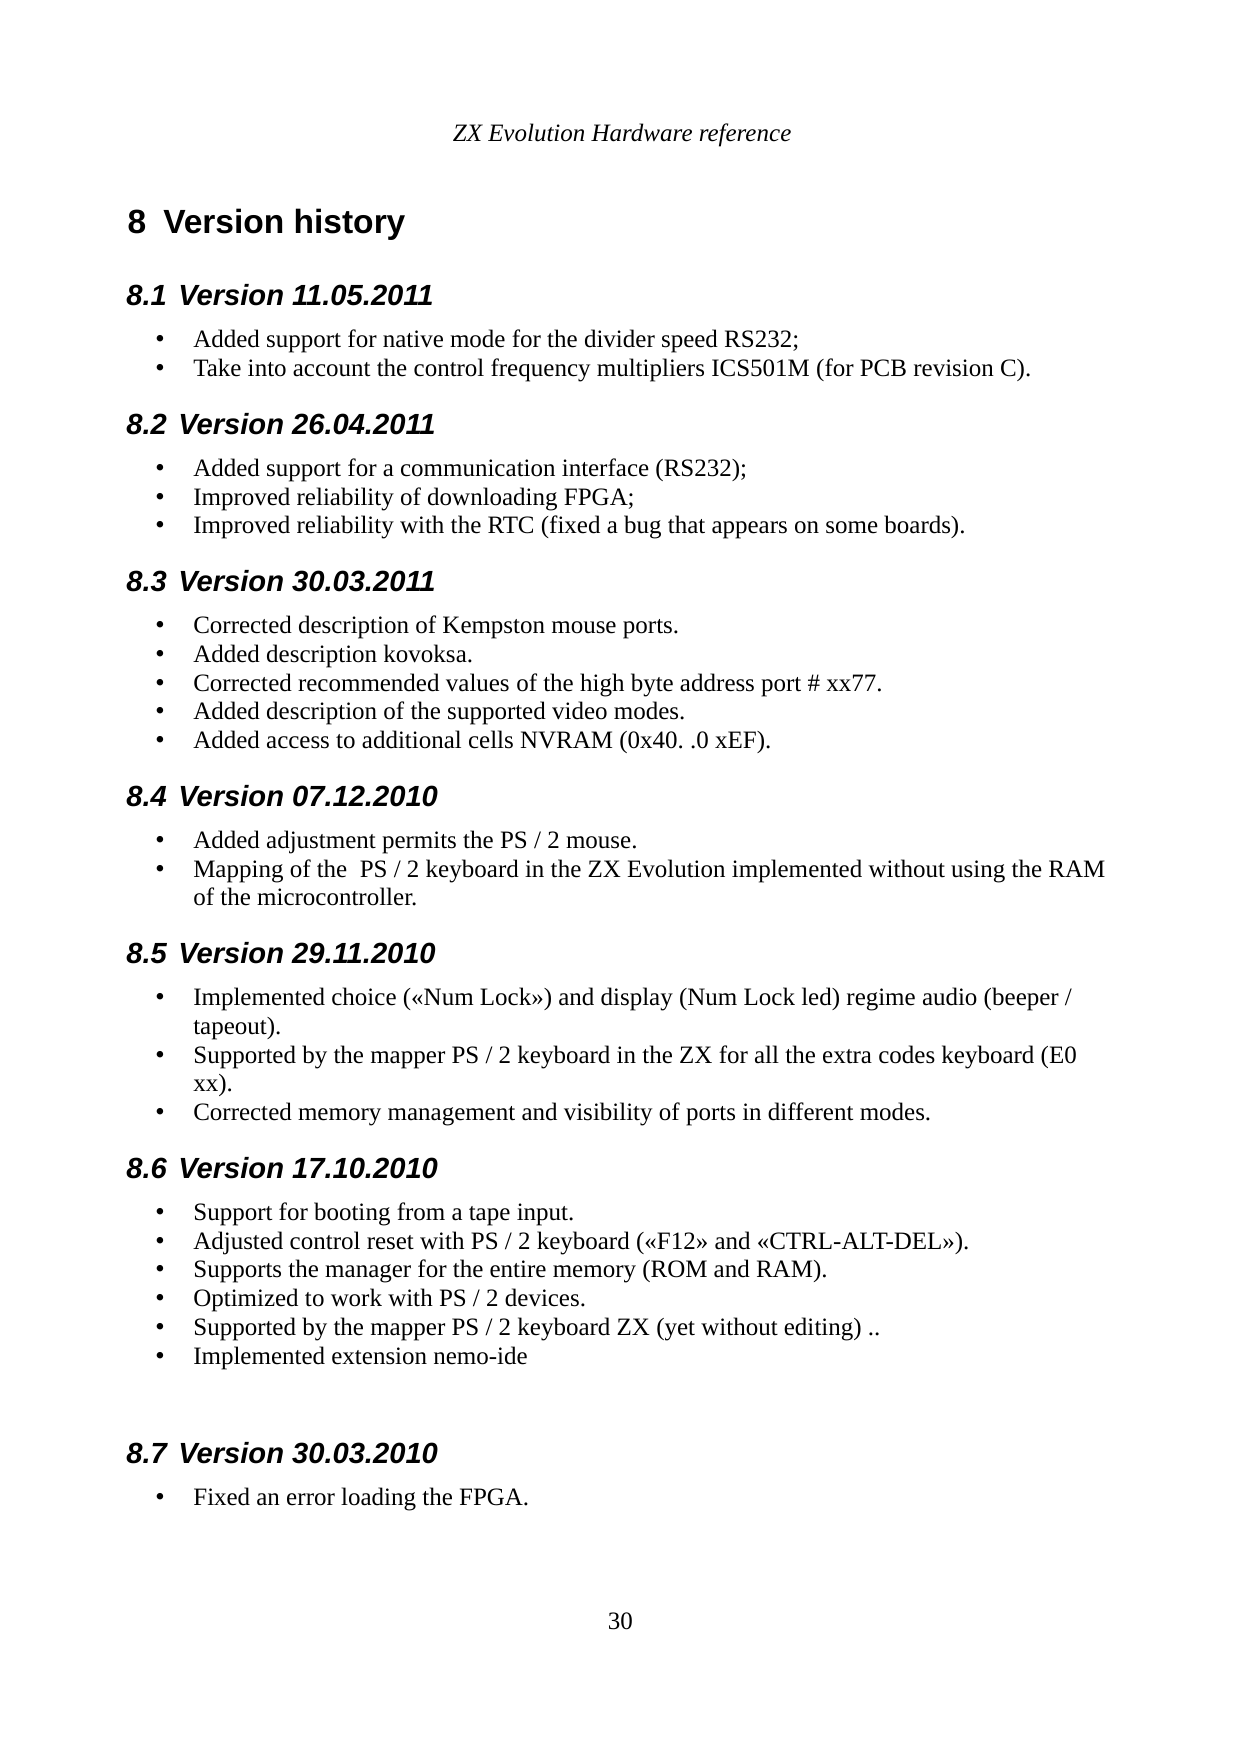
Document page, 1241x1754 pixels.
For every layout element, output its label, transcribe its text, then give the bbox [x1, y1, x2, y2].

list Added support for a communication interface (RS232); [156, 453, 1122, 482]
subtitle Version 30.03.2010 [118, 1436, 1122, 1469]
list Optimized to work with PS / 2 devices. [156, 1283, 1122, 1312]
subtitle Version 17.10.2010 [118, 1151, 1122, 1184]
subtitle Version 30.03.2011 [118, 564, 1122, 598]
list Take into account the control frequency multipliers ICS501M (for PCB revision C). [156, 353, 1122, 382]
list Added description of the supported video modes. [156, 696, 1122, 725]
list Implemented choice («Num Lock») and display (Num Lock led) regime audio (beeper / tapeout). [156, 982, 1122, 1040]
list Corrected description of Kempston mouse ports. [156, 610, 1122, 639]
list Support for booting from a tape input. [156, 1197, 1122, 1226]
list Mapping of the PS / 2 keyboard in the ZX Evolution implemented without using the RAM of the microcontroller. [156, 854, 1122, 911]
subtitle Version history [118, 202, 1122, 241]
list Corrected recommended values ​​of the high byte address port # xx77. [156, 668, 1122, 696]
list Supported by the mapper PS / 2 keyboard ZX (yet without editing) .. [156, 1312, 1122, 1341]
list Fixed an error loading the FPGA. [156, 1482, 1122, 1511]
list Added support for native mode for the divider speed RS232; [156, 324, 1122, 353]
subtitle Version 26.04.2011 [118, 407, 1122, 440]
list Improved reliability with the RTC (fixed a bug that appears on some boards). [156, 510, 1122, 539]
list Corrected memory management and visibility of ports in different modes. [156, 1097, 1122, 1126]
list Added description kovoksa. [156, 639, 1122, 668]
subtitle Version 29.11.2010 [118, 936, 1122, 970]
list Added access to additional cells NVRAM (0x40. .0 xEF). [156, 725, 1122, 754]
list Supported by the mapper PS / 2 keyboard in the ZX for all the extra codes keyboard (E0 xx). [156, 1040, 1122, 1097]
list Supports the manager for the entire memory (ROM and RAM). [156, 1254, 1122, 1283]
list Adjusted control reset with PS / 2 keyboard («F12» and «CTRL-ALT-DEL»). [156, 1226, 1122, 1254]
subtitle Version 11.05.2011 [118, 278, 1122, 312]
list Implemented extension nemo-ide [156, 1341, 1122, 1369]
subtitle Version 07.12.2010 [118, 779, 1122, 812]
list Added adjustment permits the PS / 2 mouse. [156, 825, 1122, 854]
list Improved reliability of downloading FPGA; [156, 482, 1122, 510]
